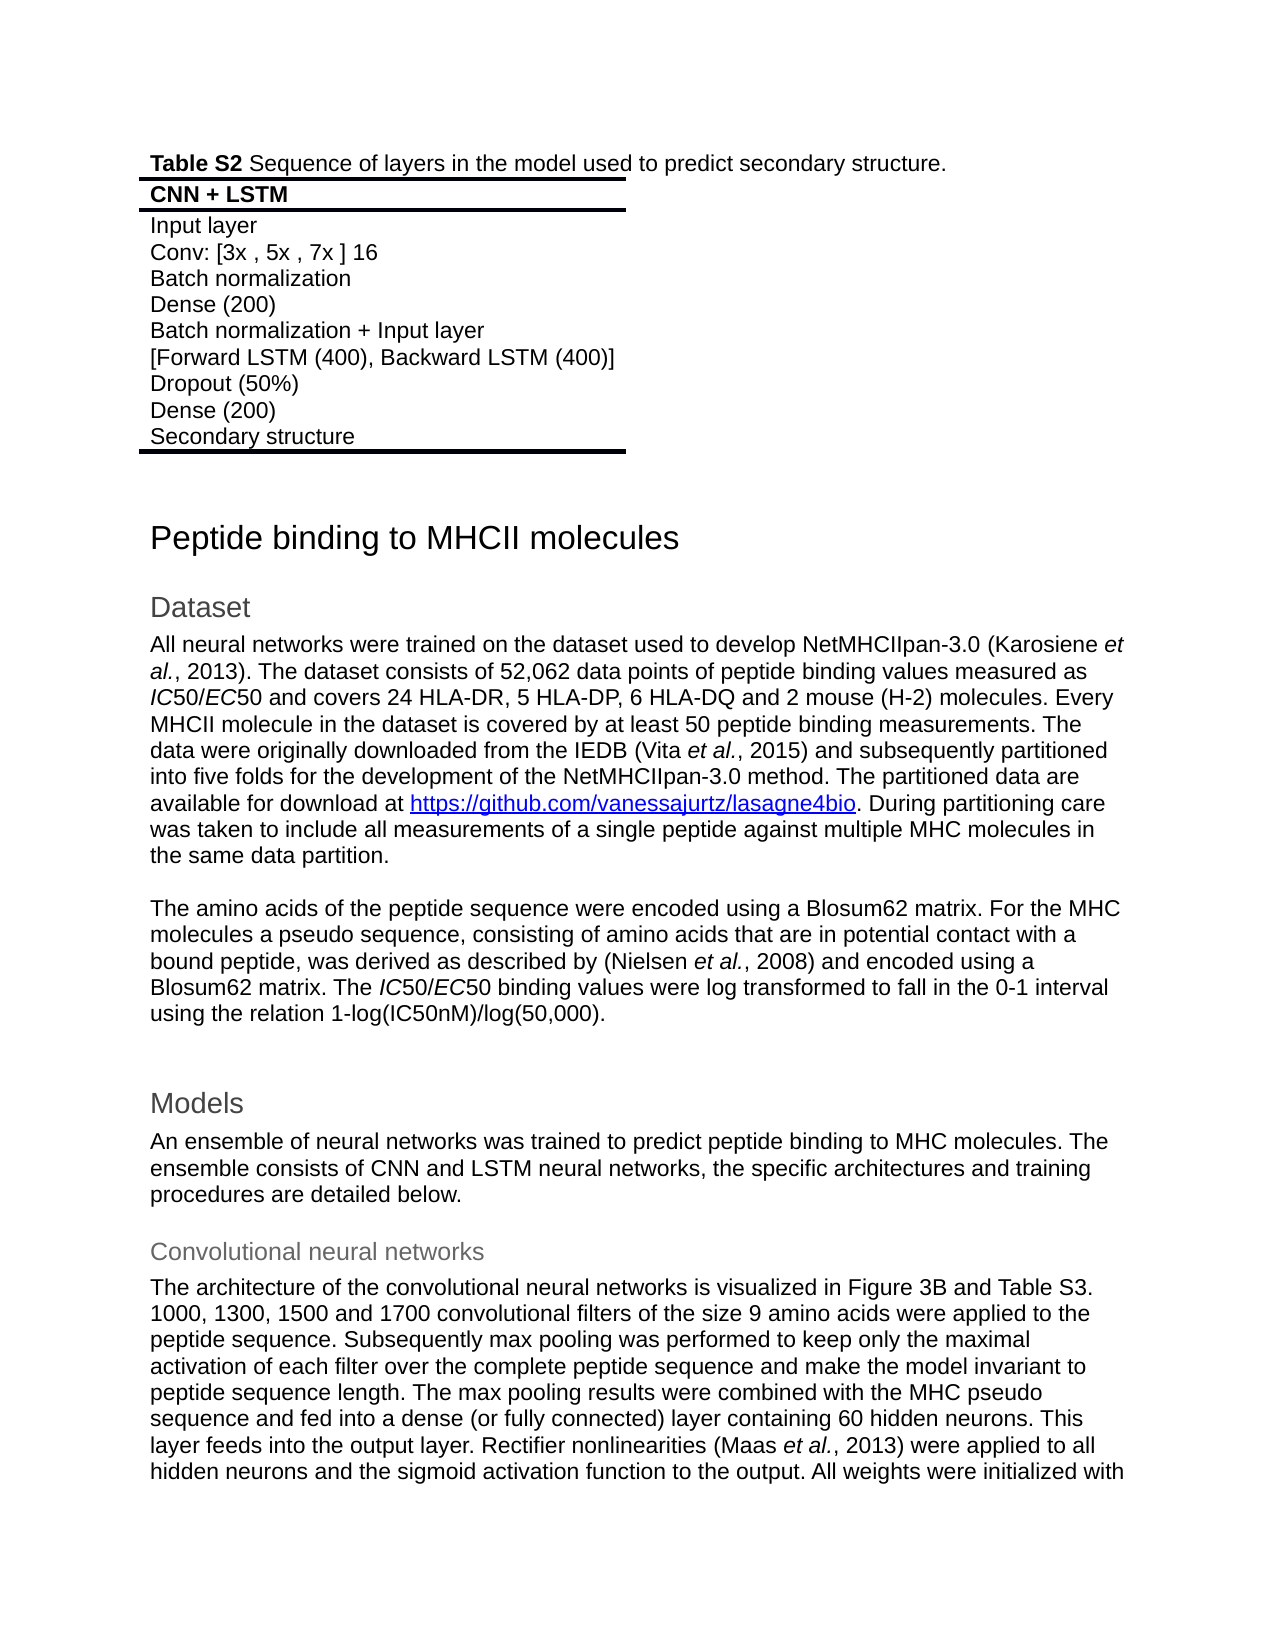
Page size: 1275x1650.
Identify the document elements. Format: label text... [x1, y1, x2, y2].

text An ensemble of neural networks was trained to predict peptide binding to MHC molecules. The ensemble consists of CNN and LSTM neural networks, the specific architectures and training procedures are detailed below. [150, 1128, 1125, 1207]
text All neural networks were trained on the dataset used to develop NetMHCIIpan-3.0 (Karosiene et al., 2013). The dataset consists of 52,062 data points of peptide binding values measured as IC50/EC50 and covers 24 HLA-DR, 5 HLA-DP, 6 HLA-DQ and 2 mouse (H-2) molecules. Every MHCII molecule in the dataset is covered by at least 50 peptide binding measurements. The data were originally downloaded from the IEDB (Vita et al., 2015) and subsequently partitioned into five folds for the development of the NetMHCIIpan-3.0 method. The partitioned data are available for download at https://github.com/vanessajurtz/lasagne4bio. During partitioning care was taken to include all measurements of a single peptide against multiple MHC molecules in the same data partition. [150, 631, 1125, 869]
subtitle Peptide binding to MHCII molecules [150, 518, 1125, 556]
table_cell [Forward LSTM (400), Backward LSTM (400)] [139, 344, 626, 370]
table_cell Dense (200) [139, 397, 626, 423]
table_cell Dropout (50%) [139, 370, 626, 397]
text The architecture of the convolutional neural networks is visualized in Figure 3B and Table S3. 1000, 1300, 1500 and 1700 convolutional filters of the size 9 amino acids were applied to the peptide sequence. Subsequently max pooling was performed to keep only the maximal activation of each filter over the complete peptide sequence and make the model invariant to peptide sequence length. The max pooling results were combined with the MHC pseudo sequence and fed into a dense (or fully connected) layer containing 60 hidden neurons. This layer feeds into the output layer. Rectifier nonlinearities (Maas et al., 2013) were applied to all hidden neurons and the sigmoid activation function to the output. All weights were initialized with [150, 1274, 1125, 1484]
text The amino acids of the peptide sequence were encoded using a Blosum62 matrix. For the MHC molecules a pseudo sequence, consisting of amino acids that are in potential contact with a bound peptide, was derived as described by (Nielsen et al., 2008) and encoded using a Blosum62 matrix. The IC50/EC50 binding values were log transformed to fall in the 0-1 interval using the relation 1-log(IC50nM)/log(50,000). [150, 895, 1125, 1027]
subtitle Dataset [150, 589, 1125, 623]
text Table S2 Sequence of layers in the model used to predict secondary structure. [150, 150, 1125, 176]
table_cell Batch normalization + Input layer [139, 318, 626, 344]
subtitle Convolutional neural networks [150, 1237, 1125, 1265]
table_cell Dense (200) [139, 291, 626, 317]
table_header CNN + LSTM [139, 181, 626, 207]
subtitle Models [150, 1086, 1125, 1120]
table_cell Conv: [3x , 5x , 7x ] 16 [139, 239, 626, 265]
table_cell Secondary structure [139, 423, 626, 449]
table_cell Input layer [139, 212, 626, 238]
table_cell Batch normalization [139, 265, 626, 291]
